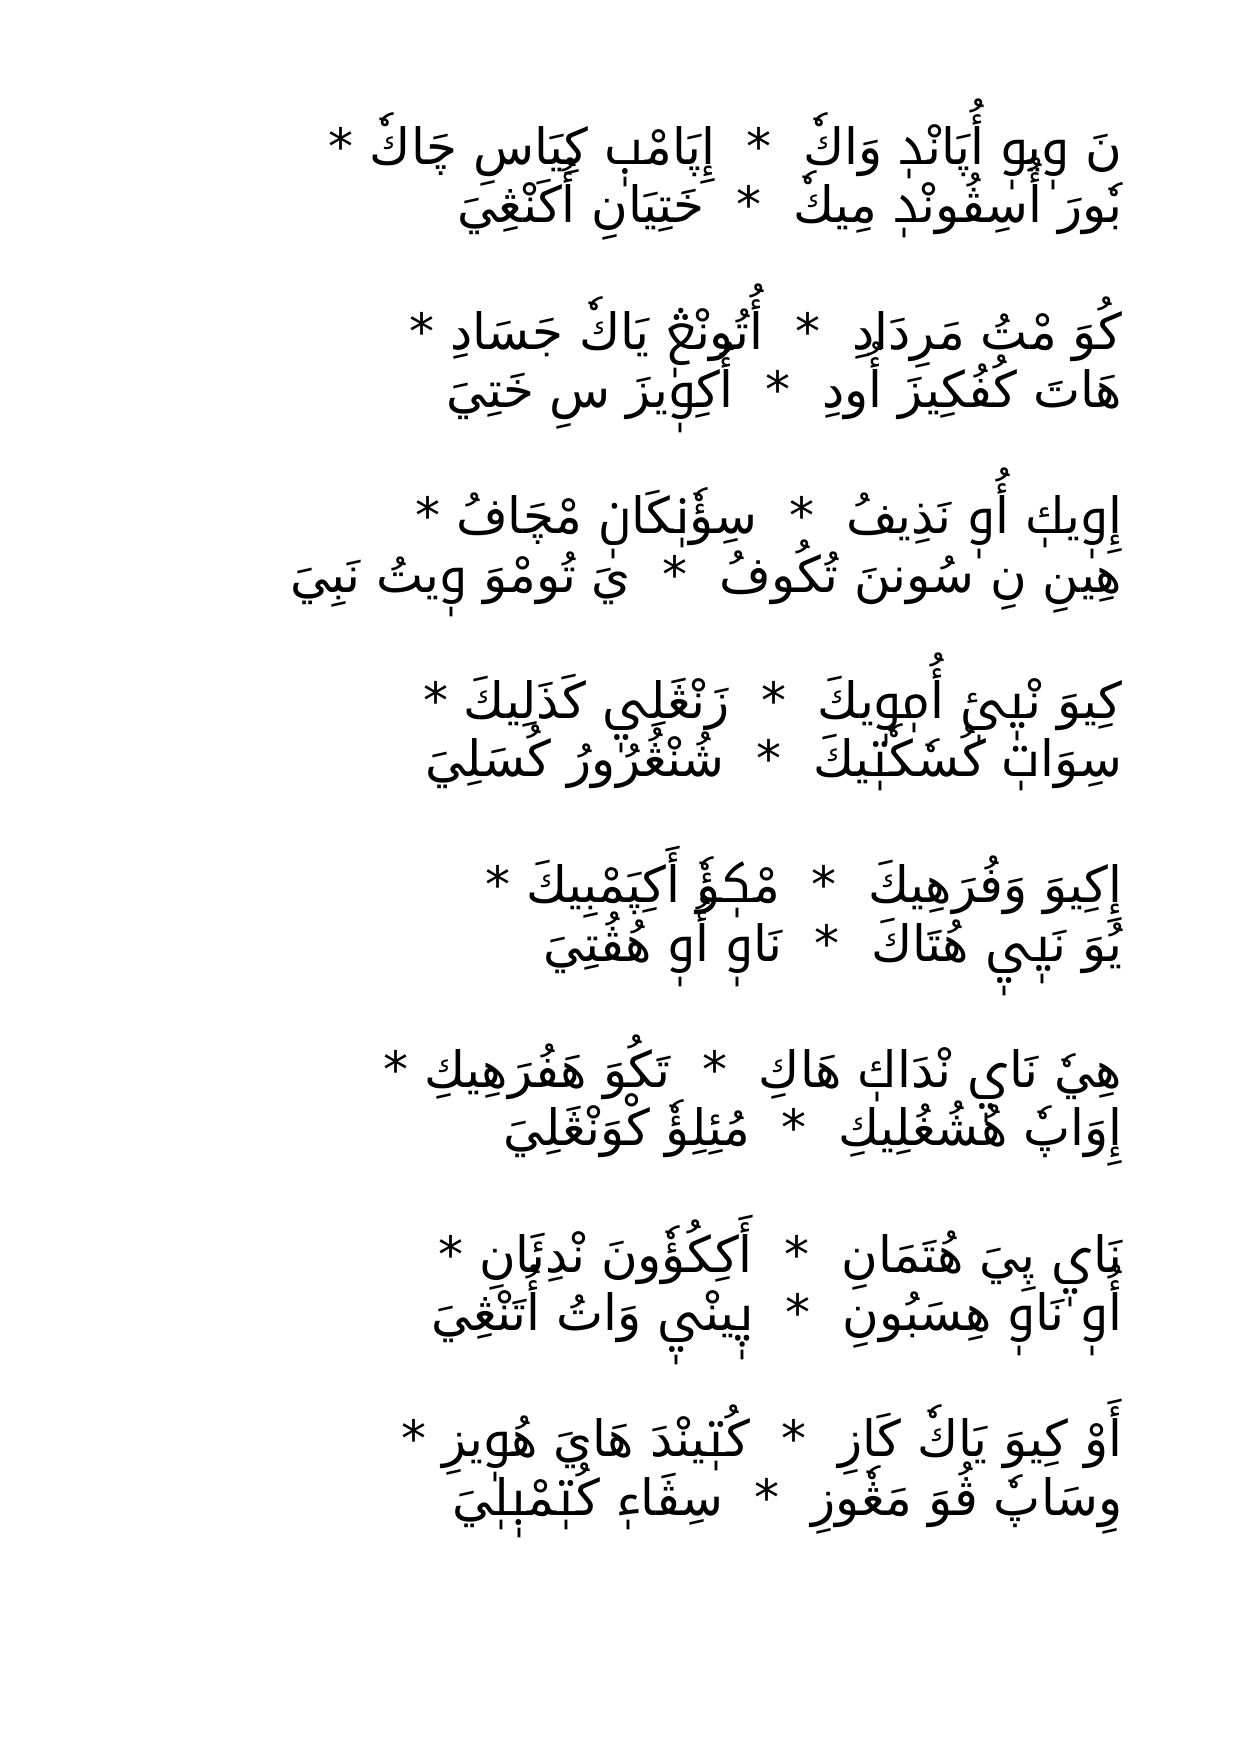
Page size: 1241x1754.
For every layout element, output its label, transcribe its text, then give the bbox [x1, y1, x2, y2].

text هِينِ نِ سُوننَ تُكُوفُ * يَ تُومْوَ وٖيتُ نَبِيَ [118, 546, 1122, 604]
text هِيٗ نَايٖ نْدَاكٖ هَاكِ * تَكُوَ هَفُرَهِيكِ * [118, 1041, 1122, 1099]
text يُوَ نَيٖيٖ هُتَاكَ * نَاوٖ أُوٖ هُڤُتِيَ [118, 915, 1122, 973]
text إِكِيوَ وَفُرَهِيكَ * مْكٖؤٗ أَكِپَمْبِيكَ * [118, 856, 1122, 915]
text بٗورَ أُسِڤُونْدٖ مِيكٗ * خَتِيَانِ أُكَنْڠِيَ [118, 176, 1122, 234]
text إِوٖيكٖ أُوٖ نَذِيفُ * سِؤٗنٖكَانٖ مْچَافُ * [118, 487, 1122, 546]
text نَ وٖيوٖ أُپَانْدٖ وَاكٗ * إِپَامْبٖ كِيَاسِ چَاكٗ * [118, 118, 1122, 176]
text كِيوَ نْيٖئٖ أُمٖوٖيكَ * زَنْڠَلِيٖ كَذَلِيكَ * [118, 672, 1122, 730]
text وِسَاپٗ ڤُوَ مَڠٗوزِ * سِڤَاءٖ كُتٖمْبٖلٖيَ [118, 1468, 1122, 1527]
text سِوَاتٖ كُسٗكٗتٖيكَ * شُنْڠُرُورُ كُسَلِيَ [118, 730, 1122, 788]
text هَاتَ كُفُكِيزَ أُودِ * أُكِوٖيزَ سِ خَتِيَ [118, 361, 1122, 419]
text أُوٖ نَاوٖ هِسَبُونِ * پٖينْيٖ وَاتُ أُتَنْڠِيَ [118, 1284, 1122, 1342]
text أَوْ كِيوَ يَاكٗ كَازِ * كُتٖينْدَ هَايَ هُوٖيزِ * [118, 1410, 1122, 1468]
text إِوَاپٗ هُشُغُلِيكِ * مُئِلِؤٗ كْوَنْڠَلِيَ [118, 1099, 1122, 1157]
text كُوَ مْتُ مَرِدَادِ * أُتُونْڠٖ يَاكٗ جَسَادِ * [118, 303, 1122, 361]
text نَايٖ پِيَ هُتَمَانِ * أَكِكُؤٗونَ نْدِئَانِ * [118, 1226, 1122, 1284]
